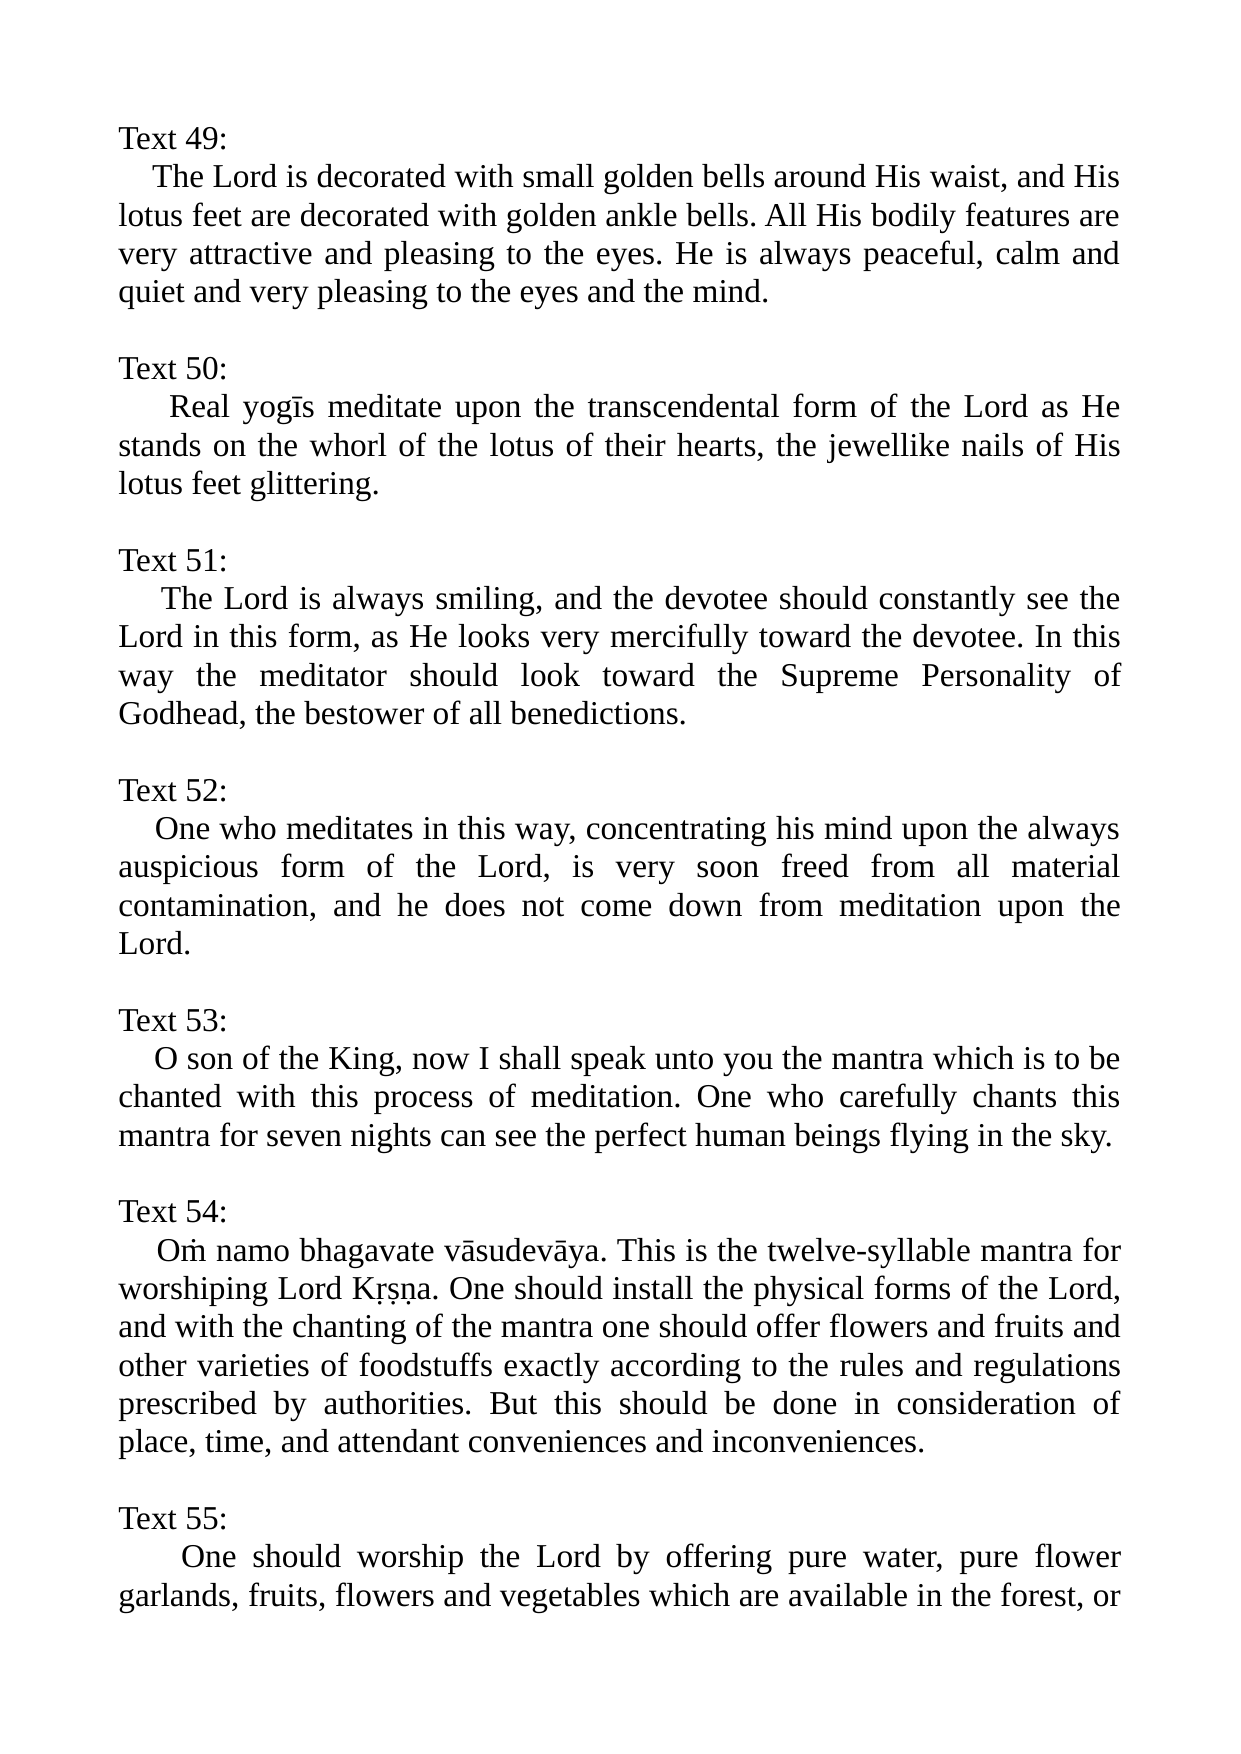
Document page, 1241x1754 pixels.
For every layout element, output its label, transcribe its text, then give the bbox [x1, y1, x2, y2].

text Real yogīs meditate upon the transcendental form of the Lord as He stands on the whorl of the lotus of their hearts, the jewellike nails of His lotus feet glittering. [118, 386, 1122, 501]
text The Lord is always smiling, and the devotee should constantly see the Lord in this form, as He looks very mercifully toward the devotee. In this way the meditator should look toward the Supreme Personality of Godhead, the bestower of all benedictions. [118, 578, 1122, 731]
text Oṁ namo bhagavate vāsudevāya. This is the twelve-syllable mantra for worshiping Lord Kṛṣṇa. One should install the physical forms of the Lord, and with the chanting of the mantra one should offer flowers and fruits and other varieties of foodstuffs exactly according to the rules and regulations prescribed by authorities. But this should be done in consideration of place, time, and attendant conveniences and inconveniences. [118, 1230, 1122, 1460]
text O son of the King, now I shall speak unto you the mantra which is to be chanted with this process of meditation. One who carefully chants this mantra for seven nights can see the perfect human beings flying in the sky. [118, 1038, 1122, 1153]
text One who meditates in this way, concentrating his mind upon the always auspicious form of the Lord, is very soon freed from all material contamination, and he does not come down from meditation upon the Lord. [118, 808, 1122, 961]
text One should worship the Lord by offering pure water, pure flower garlands, fruits, flowers and vegetables which are available in the forest, or [118, 1536, 1122, 1613]
text Text 53: [118, 1000, 1122, 1038]
text Text 50: [118, 348, 1122, 386]
text The Lord is decorated with small golden bells around His waist, and His lotus feet are decorated with golden ankle bells. All His bodily features are very attractive and pleasing to the eyes. He is always peaceful, calm and quiet and very pleasing to the eyes and the mind. [118, 156, 1122, 310]
text Text 51: [118, 540, 1122, 578]
text Text 52: [118, 770, 1122, 808]
text Text 49: [118, 118, 1122, 156]
text Text 55: [118, 1498, 1122, 1536]
text Text 54: [118, 1191, 1122, 1230]
